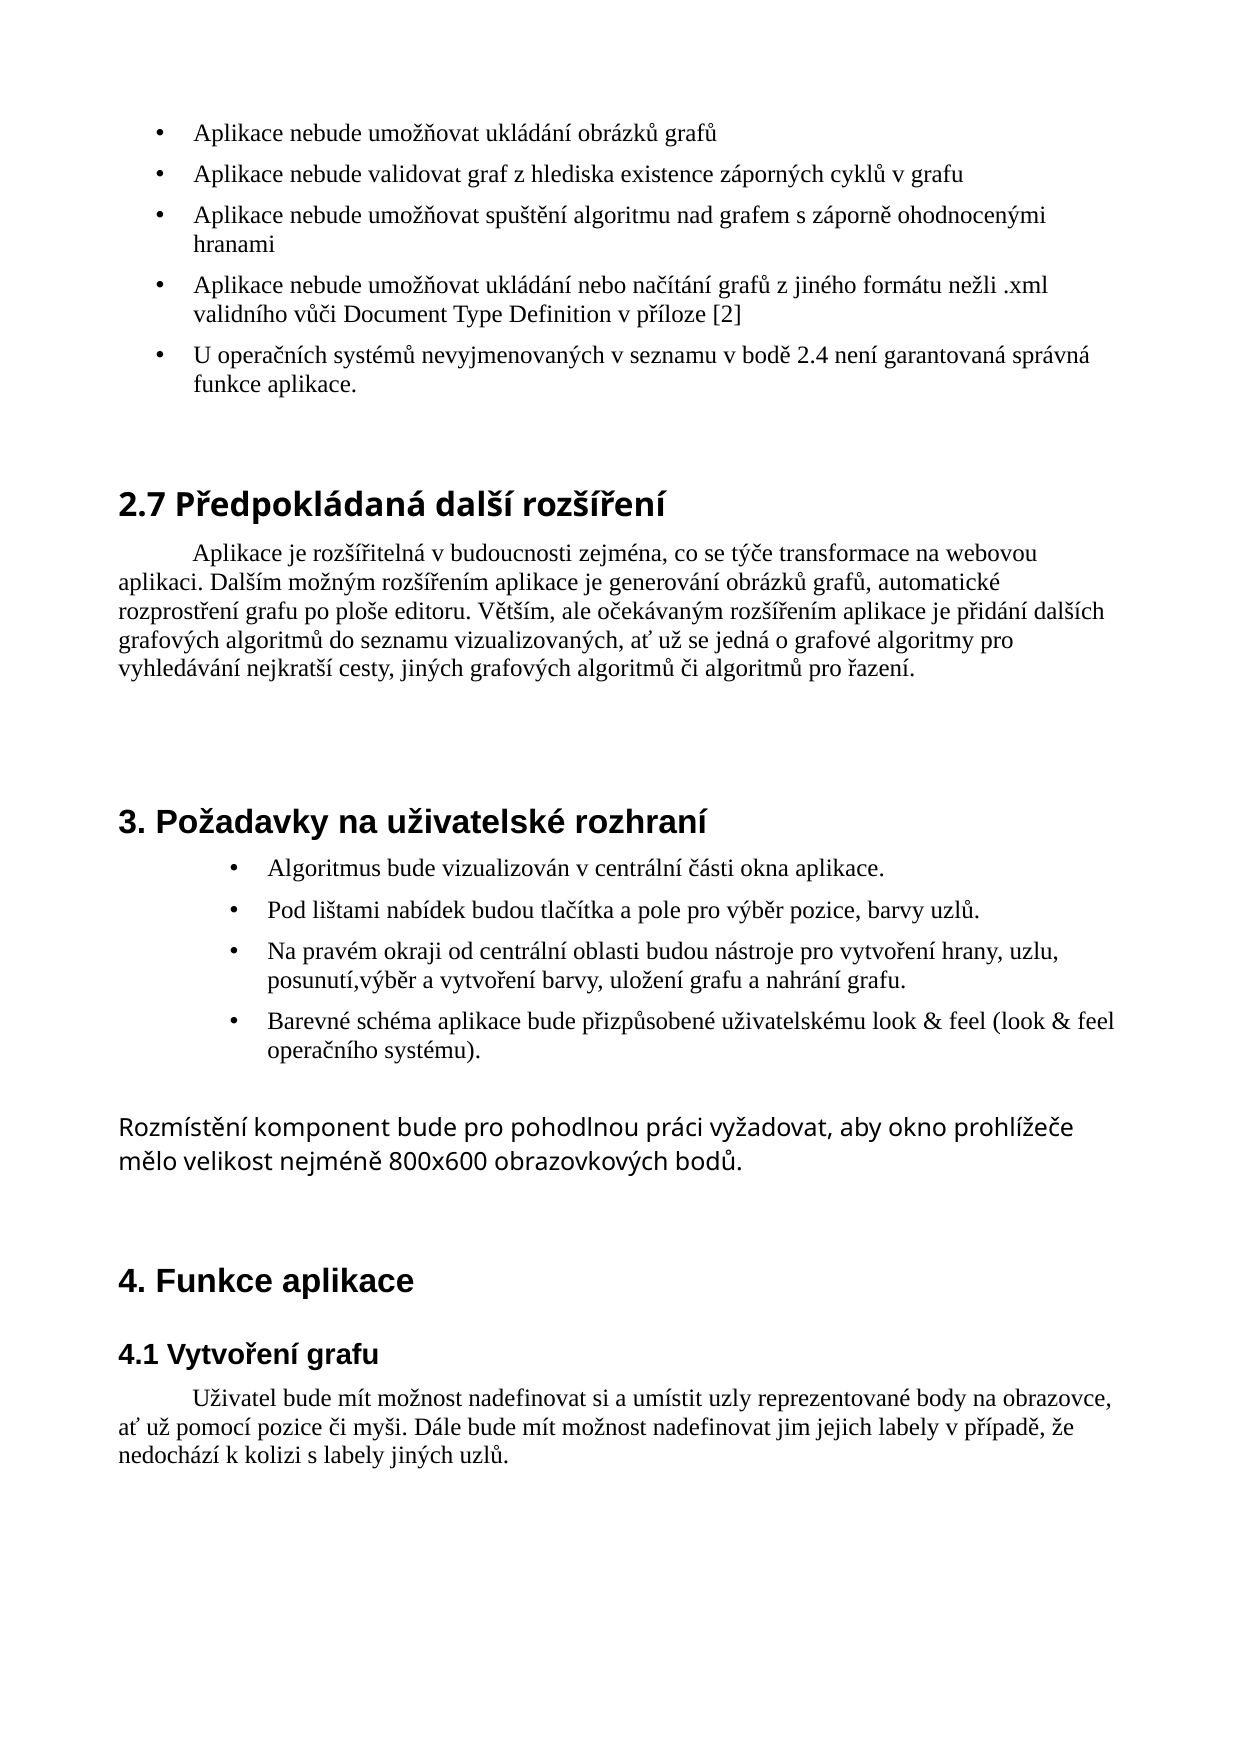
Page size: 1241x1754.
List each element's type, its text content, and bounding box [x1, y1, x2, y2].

list Barevné schéma aplikace bude přizpůsobené uživatelskému look & feel (look & feel operačního systému). [229, 1006, 1122, 1063]
list Aplikace nebude umožňovat ukládání obrázků grafů [156, 118, 1122, 147]
text Aplikace je rozšířitelná v budoucnosti zejména, co se týče transformace na webovou aplikaci. Dalším možným rozšířením aplikace je generování obrázků grafů, automatické rozprostření grafu po ploše editoru. Větším, ale očekávaným rozšířením aplikace je přidání dalších grafových algoritmů do seznamu vizualizovaných, ať už se jedná o grafové algoritmy pro vyhledávání nejkratší cesty, jiných grafových algoritmů či algoritmů pro řazení. [118, 538, 1122, 682]
subtitle 4. Funkce aplikace [118, 1261, 1122, 1299]
list Algoritmus bude vizualizován v centrální části okna aplikace. [229, 853, 1122, 882]
subtitle 4.1 Vytvoření grafu [118, 1337, 1122, 1370]
list Aplikace nebude umožňovat ukládání nebo načítání grafů z jiného formátu nežli .xml validního vůči Document Type Definition v příloze [2] [156, 271, 1122, 328]
text Rozmístění komponent bude pro pohodlnou práci vyžadovat, aby okno prohlížeče mělo velikost nejméně 800x600 obrazovkových bodů. [118, 1110, 1122, 1178]
list Na pravém okraji od centrální oblasti budou nástroje pro vytvoření hrany, uzlu, posunutí,výběr a vytvoření barvy, uložení grafu a nahrání grafu. [229, 936, 1122, 993]
list Pod lištami nabídek budou tlačítka a pole pro výběr pozice, barvy uzlů. [229, 895, 1122, 923]
text Uživatel bude mít možnost nadefinovat si a umístit uzly reprezentované body na obrazovce, ať už pomocí pozice či myši. Dále bude mít možnost nadefinovat jim jejich labely v případě, že nedochází k kolizi s labely jiných uzlů. [118, 1383, 1122, 1469]
list Aplikace nebude validovat graf z hlediska existence záporných cyklů v grafu [156, 159, 1122, 188]
subtitle 3. Požadavky na uživatelské rozhraní [118, 802, 1122, 841]
text 2.7 Předpokládaná další rozšíření [118, 481, 1122, 526]
list Aplikace nebude umožňovat spuštění algoritmu nad grafem s záporně ohodnocenými hranami [156, 201, 1122, 258]
list U operačních systémů nevyjmenovaných v seznamu v bodě 2.4 není garantovaná správná funkce aplikace. [156, 341, 1122, 398]
